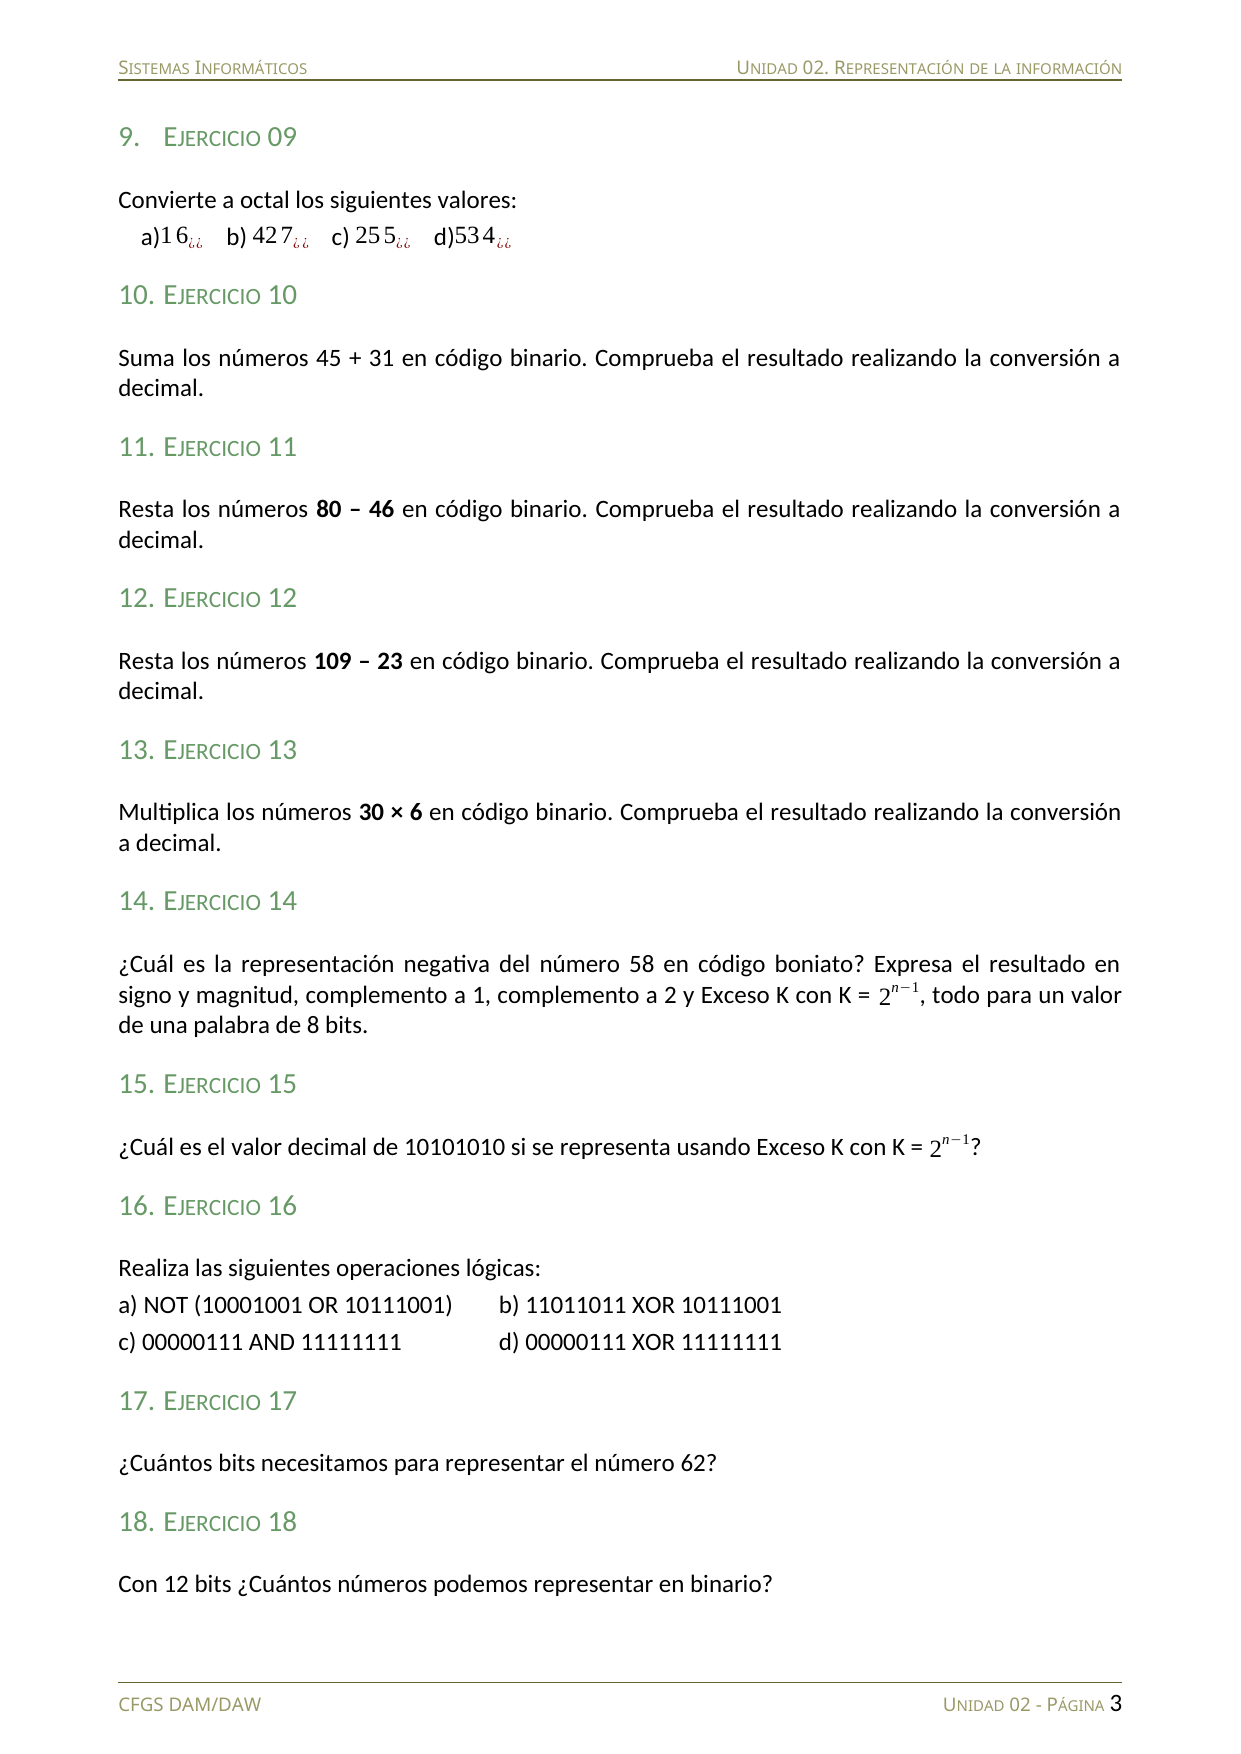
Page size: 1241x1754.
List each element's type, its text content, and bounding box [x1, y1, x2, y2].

text ¿Cuántos bits necesitamos para representar el número 62? [118, 1447, 1122, 1478]
text ¿Cuál es el valor decimal de 10101010 si se representa usando Exceso K con K = ? [118, 1131, 1122, 1162]
subtitle Ejercicio 15 [118, 1065, 1122, 1101]
subtitle Ejercicio 16 [118, 1187, 1122, 1222]
subtitle Ejercicio 12 [118, 579, 1122, 615]
subtitle Ejercicio 17 [118, 1382, 1122, 1417]
text Resta los números 109 – 23 en código binario. Comprueba el resultado realizando la conversión a decimal. [118, 645, 1122, 706]
text a) NOT (10001001 OR 10111001) b) 11011011 XOR 10111001 [118, 1289, 1122, 1320]
text Multiplica los números 30 × 6 en código binario. Comprueba el resultado realizando la conversión a decimal. [118, 796, 1122, 857]
text Convierte a octal los siguientes valores: [118, 184, 1122, 214]
text a) b) c) d) [118, 221, 1122, 251]
text c) 00000111 AND 11111111 d) 00000111 XOR 11111111 [118, 1326, 1122, 1357]
subtitle Ejercicio 14 [118, 882, 1122, 918]
text ¿Cuál es la representación negativa del número 58 en código boniato? Expresa el resultado en signo y magnitud, complemento a 1, complemento a 2 y Exceso K con K = , todo para un valor de una palabra de 8 bits. [118, 948, 1122, 1040]
subtitle Ejercicio 18 [118, 1503, 1122, 1538]
subtitle Ejercicio 10 [118, 276, 1122, 312]
text Resta los números 80 – 46 en código binario. Comprueba el resultado realizando la conversión a decimal. [118, 493, 1122, 554]
subtitle Ejercicio 09 [118, 118, 1122, 154]
subtitle Ejercicio 13 [118, 731, 1122, 766]
text Realiza las siguientes operaciones lógicas: [118, 1252, 1122, 1283]
text Suma los números 45 + 31 en código binario. Comprueba el resultado realizando la conversión a decimal. [118, 342, 1122, 403]
subtitle Ejercicio 11 [118, 428, 1122, 463]
text Con 12 bits ¿Cuántos números podemos representar en binario? [118, 1568, 1122, 1599]
